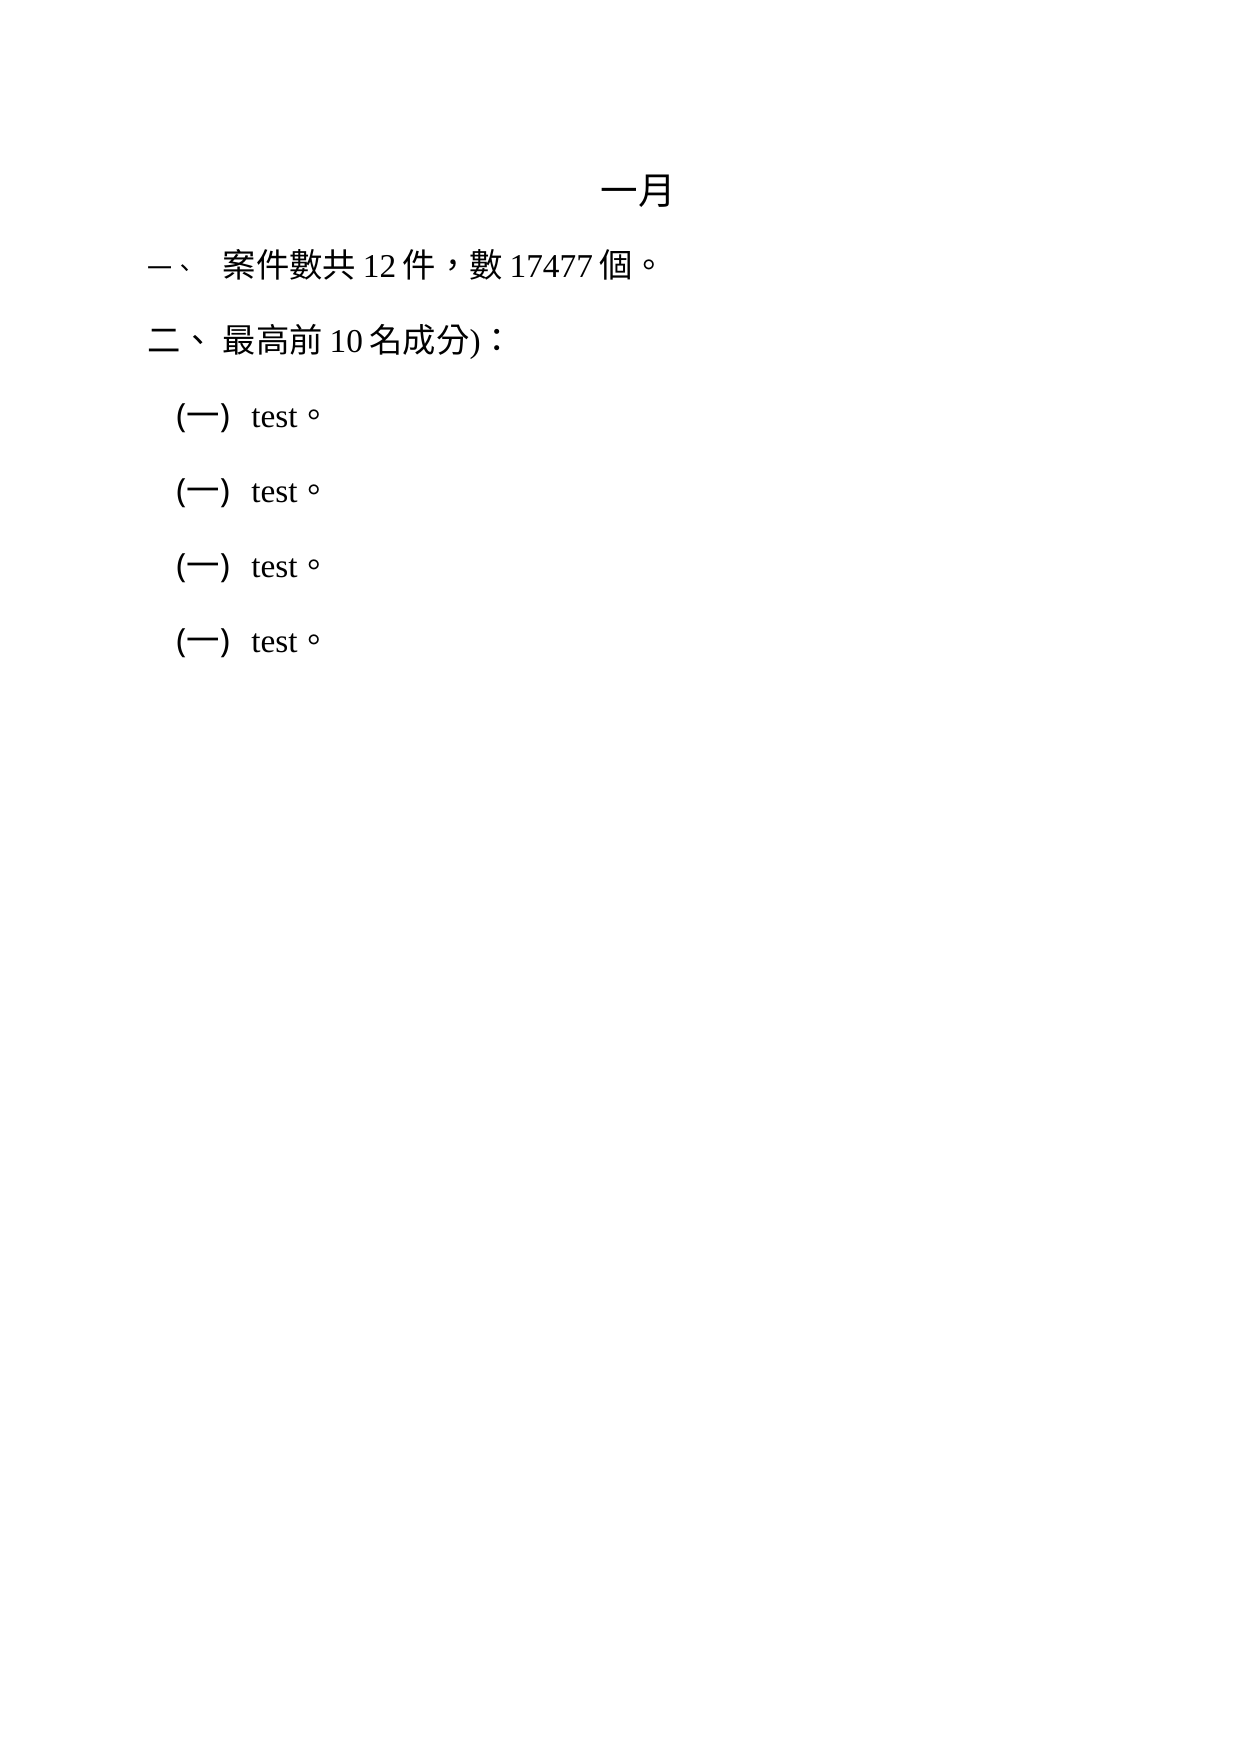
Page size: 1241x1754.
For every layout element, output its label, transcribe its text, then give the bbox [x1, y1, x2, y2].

list test。 [176, 526, 1128, 601]
list 最高前10名成分)： [148, 301, 1128, 376]
list 案件數共12件，數17477個。 [148, 226, 1128, 301]
list test。 [176, 376, 1128, 451]
list test。 [176, 601, 1128, 676]
text 一月 [148, 151, 1128, 226]
list test。 [176, 451, 1128, 526]
